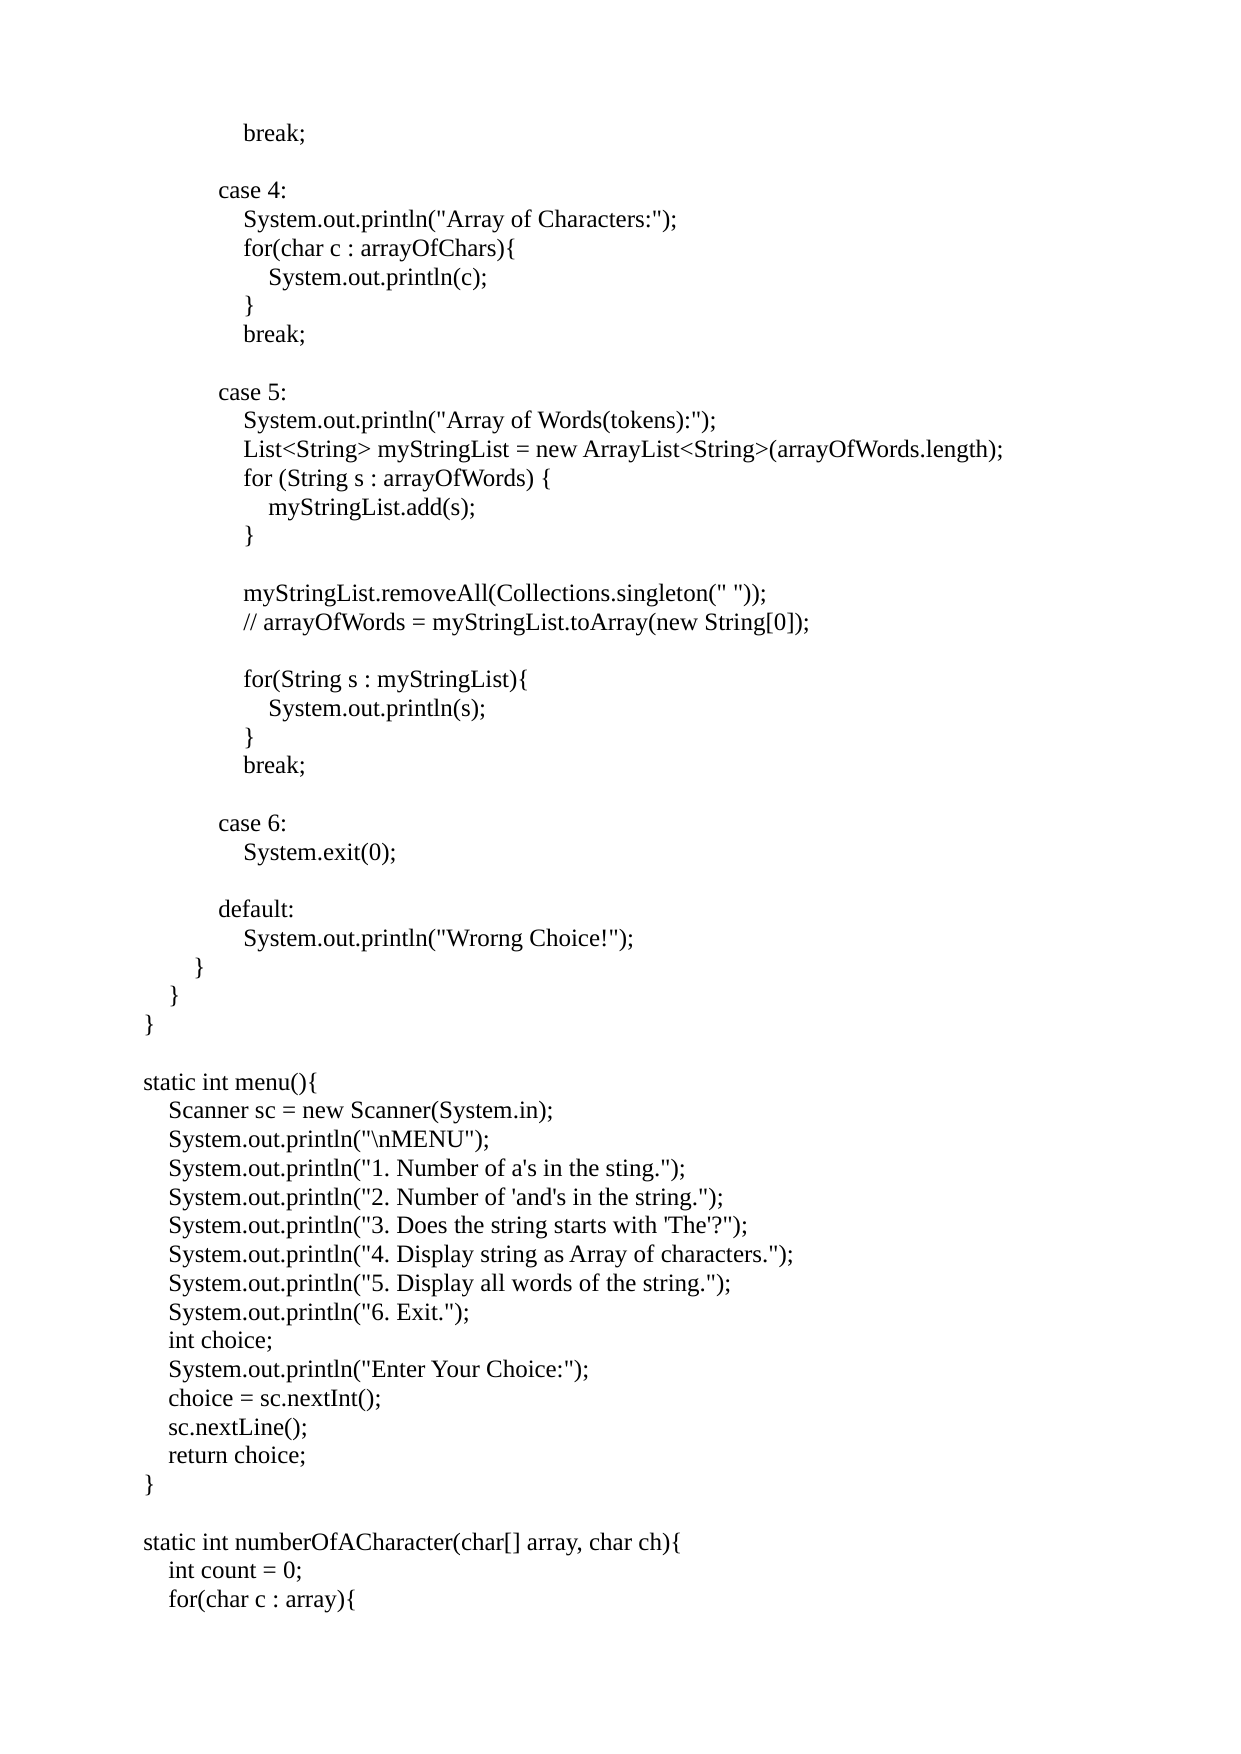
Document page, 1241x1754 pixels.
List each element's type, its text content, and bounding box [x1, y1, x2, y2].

text System.out.println(c); [118, 262, 1122, 291]
text System.out.println("6. Exit."); [118, 1297, 1122, 1326]
text case 4: [118, 176, 1122, 204]
text Scanner sc = new Scanner(System.in); [118, 1096, 1122, 1124]
text for (String s : arrayOfWords) { [118, 463, 1122, 492]
text System.out.println("5. Display all words of the string."); [118, 1268, 1122, 1297]
text // arrayOfWords = myStringList.toArray(new String[0]); [118, 607, 1122, 636]
text case 6: [118, 808, 1122, 837]
text for(char c : array){ [118, 1584, 1122, 1613]
text System.out.println("Enter Your Choice:"); [118, 1354, 1122, 1383]
text } [118, 722, 1122, 751]
text break; [118, 319, 1122, 348]
text for(String s : myStringList){ [118, 664, 1122, 693]
text } [118, 981, 1122, 1009]
text case 5: [118, 377, 1122, 406]
text int count = 0; [118, 1556, 1122, 1584]
text System.out.println("1. Number of a's in the sting."); [118, 1153, 1122, 1182]
text System.out.println("Array of Words(tokens):"); [118, 406, 1122, 434]
text System.out.println("4. Display string as Array of characters."); [118, 1239, 1122, 1268]
text } [118, 521, 1122, 549]
text myStringList.removeAll(Collections.singleton(" ")); [118, 578, 1122, 607]
text System.exit(0); [118, 837, 1122, 866]
text choice = sc.nextInt(); [118, 1383, 1122, 1412]
text static int numberOfACharacter(char[] array, char ch){ [118, 1527, 1122, 1556]
text for(char c : arrayOfChars){ [118, 233, 1122, 262]
text System.out.println("Array of Characters:"); [118, 204, 1122, 233]
text List<String> myStringList = new ArrayList<String>(arrayOfWords.length); [118, 434, 1122, 463]
text System.out.println("2. Number of 'and's in the string."); [118, 1182, 1122, 1211]
text } [118, 291, 1122, 319]
text break; [118, 118, 1122, 147]
text break; [118, 751, 1122, 779]
text int choice; [118, 1326, 1122, 1354]
text System.out.println(s); [118, 693, 1122, 722]
text System.out.println("\nMENU"); [118, 1124, 1122, 1153]
text } [118, 1469, 1122, 1498]
text sc.nextLine(); [118, 1412, 1122, 1441]
text } [118, 952, 1122, 981]
text System.out.println("3. Does the string starts with 'The'?"); [118, 1211, 1122, 1239]
text } [118, 1009, 1122, 1038]
text System.out.println("Wrorng Choice!"); [118, 923, 1122, 952]
text static int menu(){ [118, 1067, 1122, 1096]
text default: [118, 894, 1122, 923]
text return choice; [118, 1441, 1122, 1469]
text myStringList.add(s); [118, 492, 1122, 521]
